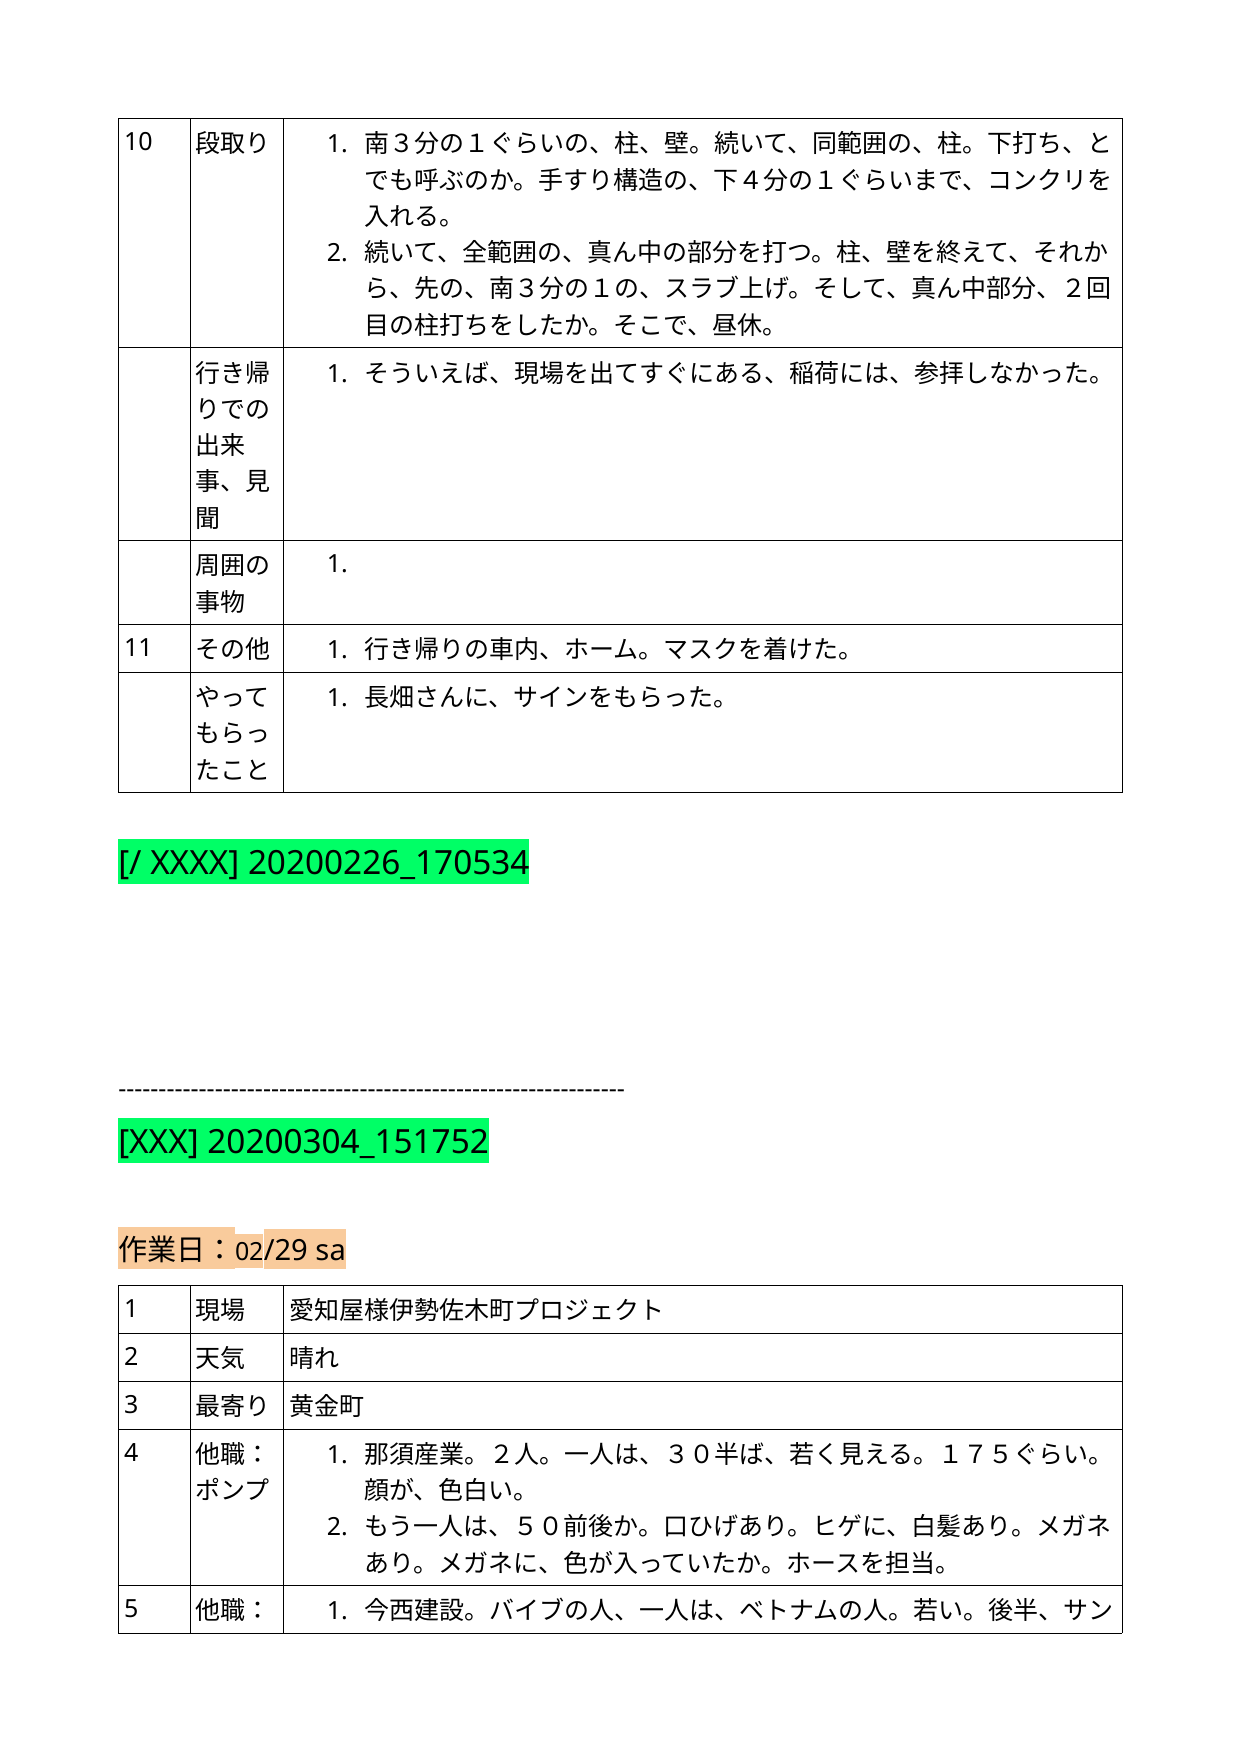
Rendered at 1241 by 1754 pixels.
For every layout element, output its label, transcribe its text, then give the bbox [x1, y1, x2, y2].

table_cell 最寄り [191, 1382, 283, 1428]
table_cell 3 [119, 1382, 190, 1428]
table_cell 長畑さんに、サインをもらった。 [284, 673, 1122, 792]
table_cell 他職： [191, 1586, 283, 1633]
table_cell [284, 541, 1122, 624]
table_cell 行き帰りの車内、ホーム。マスクを着けた。 [284, 625, 1122, 672]
text 作業日：02/29 sa [118, 1227, 1122, 1269]
text [XXX] 20200304_151752 [118, 1117, 1122, 1163]
table_cell [119, 348, 190, 540]
table_cell 5 [119, 1586, 190, 1633]
table_cell 周囲の事物 [191, 541, 283, 624]
table_header 愛知屋様伊勢佐木町プロジェクト [284, 1286, 1122, 1333]
table_cell そういえば、現場を出てすぐにある、稲荷には、参拝しなかった。 [284, 348, 1122, 540]
table_cell [119, 673, 190, 792]
table_cell 10 [119, 119, 190, 347]
table_cell 天気 [191, 1334, 283, 1381]
table_header 1 [119, 1286, 190, 1333]
table_cell [119, 541, 190, 624]
table_cell 段取り [191, 119, 283, 347]
table_cell 11 [119, 625, 190, 672]
table_cell 晴れ [284, 1334, 1122, 1381]
table_cell その他 [191, 625, 283, 672]
table_cell やってもらったこと [191, 673, 283, 792]
table_cell 行き帰りでの出来事、見聞 [191, 348, 283, 540]
text [/ XXXX] 20200226_170534 [118, 839, 1122, 884]
table_cell 今西建設。バイブの人、一人は、ベトナムの人。若い。後半、サングラスを着ける。 もう一人のバイブの人。親方か。７０近いか。１６５ぐらい。背が曲がっている。 [284, 1586, 1122, 1633]
table_cell 4 [119, 1430, 190, 1585]
table_cell 南３分の１ぐらいの、柱、壁。続いて、同範囲の、柱。下打ち、とでも呼ぶのか。手すり構造の、下４分の１ぐらいまで、コンクリを入れる。 続いて、全範囲の、真ん中の部分を打つ。柱、壁を終えて、それから、先の、南３分の１の、スラブ上げ。そして、真ん中部分、２回目の柱打ちをしたか。そこで、昼休。 [284, 119, 1122, 347]
table_cell 那須産業。２人。一人は、３０半ば、若く見える。１７５ぐらい。顔が、色白い。 もう一人は、５０前後か。口ひげあり。ヒゲに、白髪あり。メガネあり。メガネに、色が入っていたか。ホースを担当。 [284, 1430, 1122, 1585]
text --------------------------------------------------------------- [118, 1070, 1122, 1104]
table_cell 2 [119, 1334, 190, 1381]
table_cell 黄金町 [284, 1382, 1122, 1428]
table_header 現場 [191, 1286, 283, 1333]
table_cell 他職：ポンプ [191, 1430, 283, 1585]
